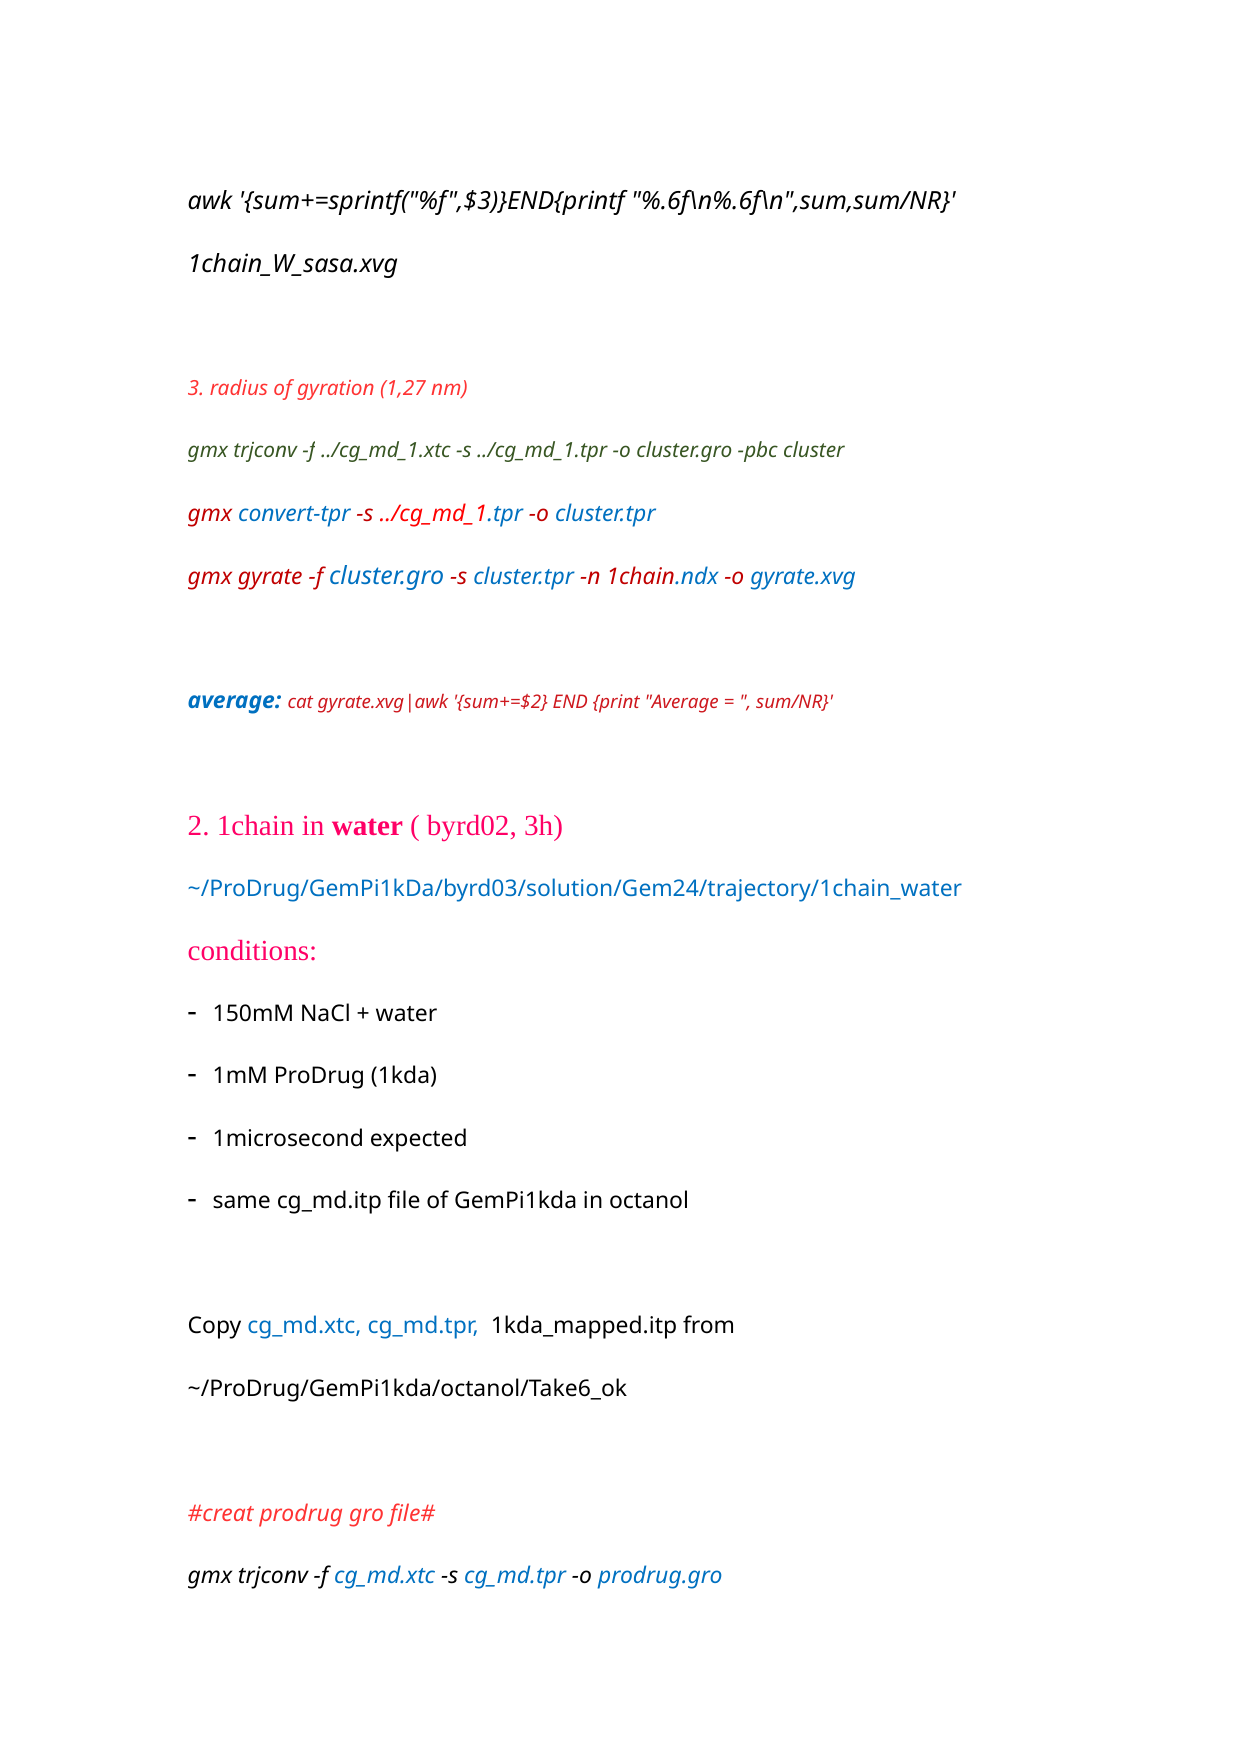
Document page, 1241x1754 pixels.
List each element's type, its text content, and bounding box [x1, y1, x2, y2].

text Copy cg_md.xtc, cg_md.tpr, 1kda_mapped.itp from ~/ProDrug/GemPi1kda/octanol/Take6_ok [187, 1283, 1053, 1408]
text #creat prodrug gro file# [187, 1471, 1053, 1533]
list 1mM ProDrug (1kda) [187, 1033, 1053, 1096]
text 2. 1chain in water ( byrd02, 3h) [187, 783, 1053, 846]
text awk '{sum+=sprintf("%f",$3)}END{printf "%.6f\n%.6f\n",sum,sum/NR}' 1chain_W_sasa.xvg [187, 158, 1053, 283]
list 1microsecond expected [187, 1096, 1053, 1158]
text ~/ProDrug/GemPi1kDa/byrd03/solution/Gem24/trajectory/1chain_water [187, 846, 1053, 908]
text gmx gyrate -f cluster.gro -s cluster.tpr -n 1chain.ndx -o gyrate.xvg [187, 533, 1053, 596]
list 150mM NaCl + water [187, 971, 1053, 1033]
text average: cat gyrate.xvg|awk '{sum+=$2} END {print "Average = ", sum/NR}' [187, 658, 1053, 721]
list same cg_md.itp file of GemPi1kda in octanol [187, 1158, 1053, 1221]
text conditions: [187, 908, 1053, 971]
text gmx trjconv -f cg_md.xtc -s cg_md.tpr -o prodrug.gro [187, 1533, 1053, 1596]
text gmx convert-tpr -s ../cg_md_1.tpr -o cluster.tpr [187, 471, 1053, 533]
text 3. radius of gyration (1,27 nm) [187, 346, 1053, 408]
text gmx trjconv -f ../cg_md_1.xtc -s ../cg_md_1.tpr -o cluster.gro -pbc cluster [187, 408, 1053, 471]
